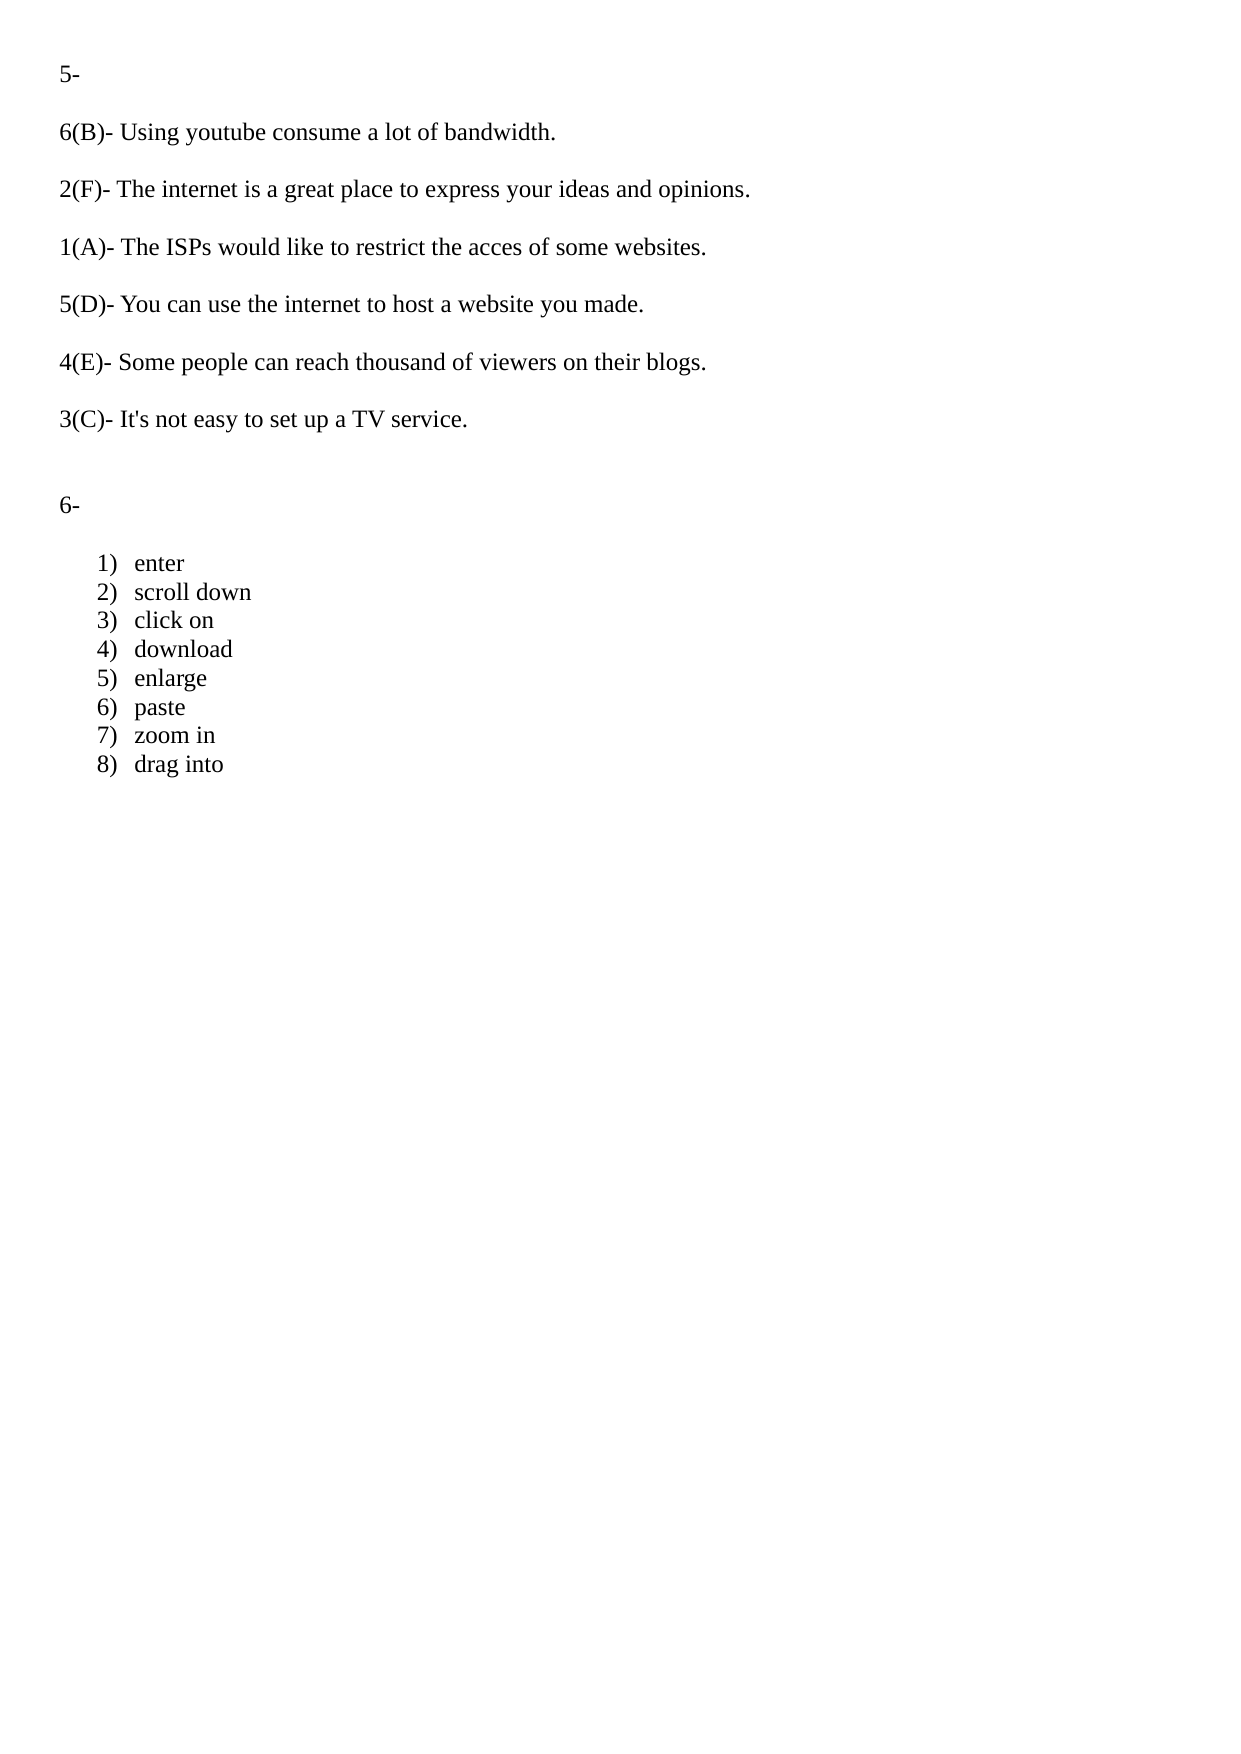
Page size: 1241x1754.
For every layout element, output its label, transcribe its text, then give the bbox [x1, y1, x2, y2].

text 6- [59, 490, 1181, 519]
list download [97, 634, 1181, 663]
list enter [97, 548, 1181, 577]
text 4(E)- Some people can reach thousand of viewers on their blogs. [59, 347, 1181, 375]
text 2(F)- The internet is a great place to express your ideas and opinions. [59, 174, 1181, 203]
text 1(A)- The ISPs would like to restrict the acces of some websites. [59, 232, 1181, 260]
list scroll down [97, 577, 1181, 605]
text 3(C)- It's not easy to set up a TV service. [59, 404, 1181, 433]
list paste [97, 692, 1181, 720]
list enlarge [97, 663, 1181, 692]
text 5- [59, 59, 1181, 88]
text 6(B)- Using youtube consume a lot of bandwidth. [59, 117, 1181, 145]
list drag into [97, 749, 1181, 778]
list click on [97, 605, 1181, 634]
list zoom in [97, 720, 1181, 749]
text 5(D)- You can use the internet to host a website you made. [59, 289, 1181, 318]
